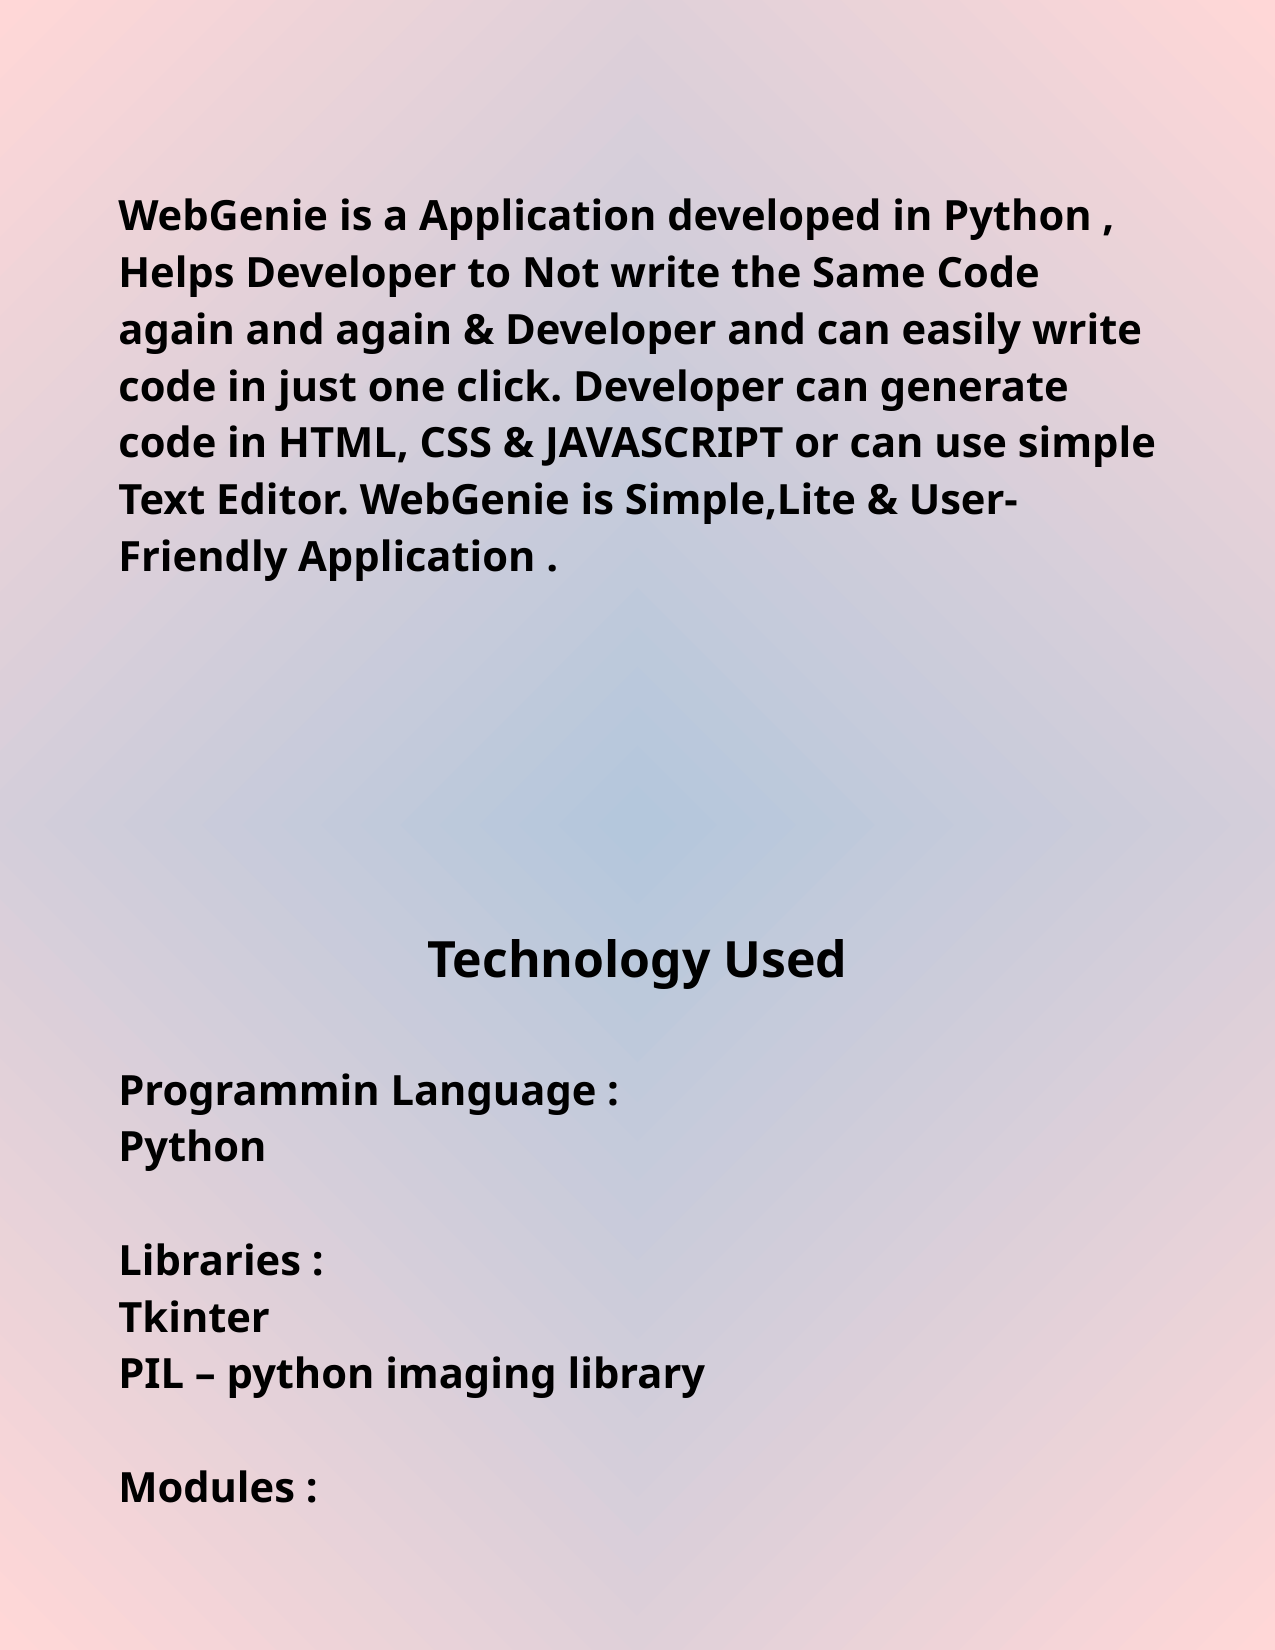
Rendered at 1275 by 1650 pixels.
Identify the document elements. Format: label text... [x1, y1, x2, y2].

text Technology Used [118, 924, 1157, 992]
text Modules : [118, 1458, 1157, 1515]
text WebGenie is a Application developed in Python , Helps Developer to Not write the Same Code again and again & Developer and can easily write code in just one click. Developer can generate code in HTML, CSS & JAVASCRIPT or can use simple Text Editor. WebGenie is Simple,Lite & User-Friendly Application . [118, 186, 1157, 584]
text Tkinter [118, 1288, 1157, 1344]
text Libraries : [118, 1231, 1157, 1288]
text Python [118, 1117, 1157, 1174]
text PIL – python imaging library [118, 1344, 1157, 1401]
text Programmin Language : [118, 1061, 1157, 1117]
